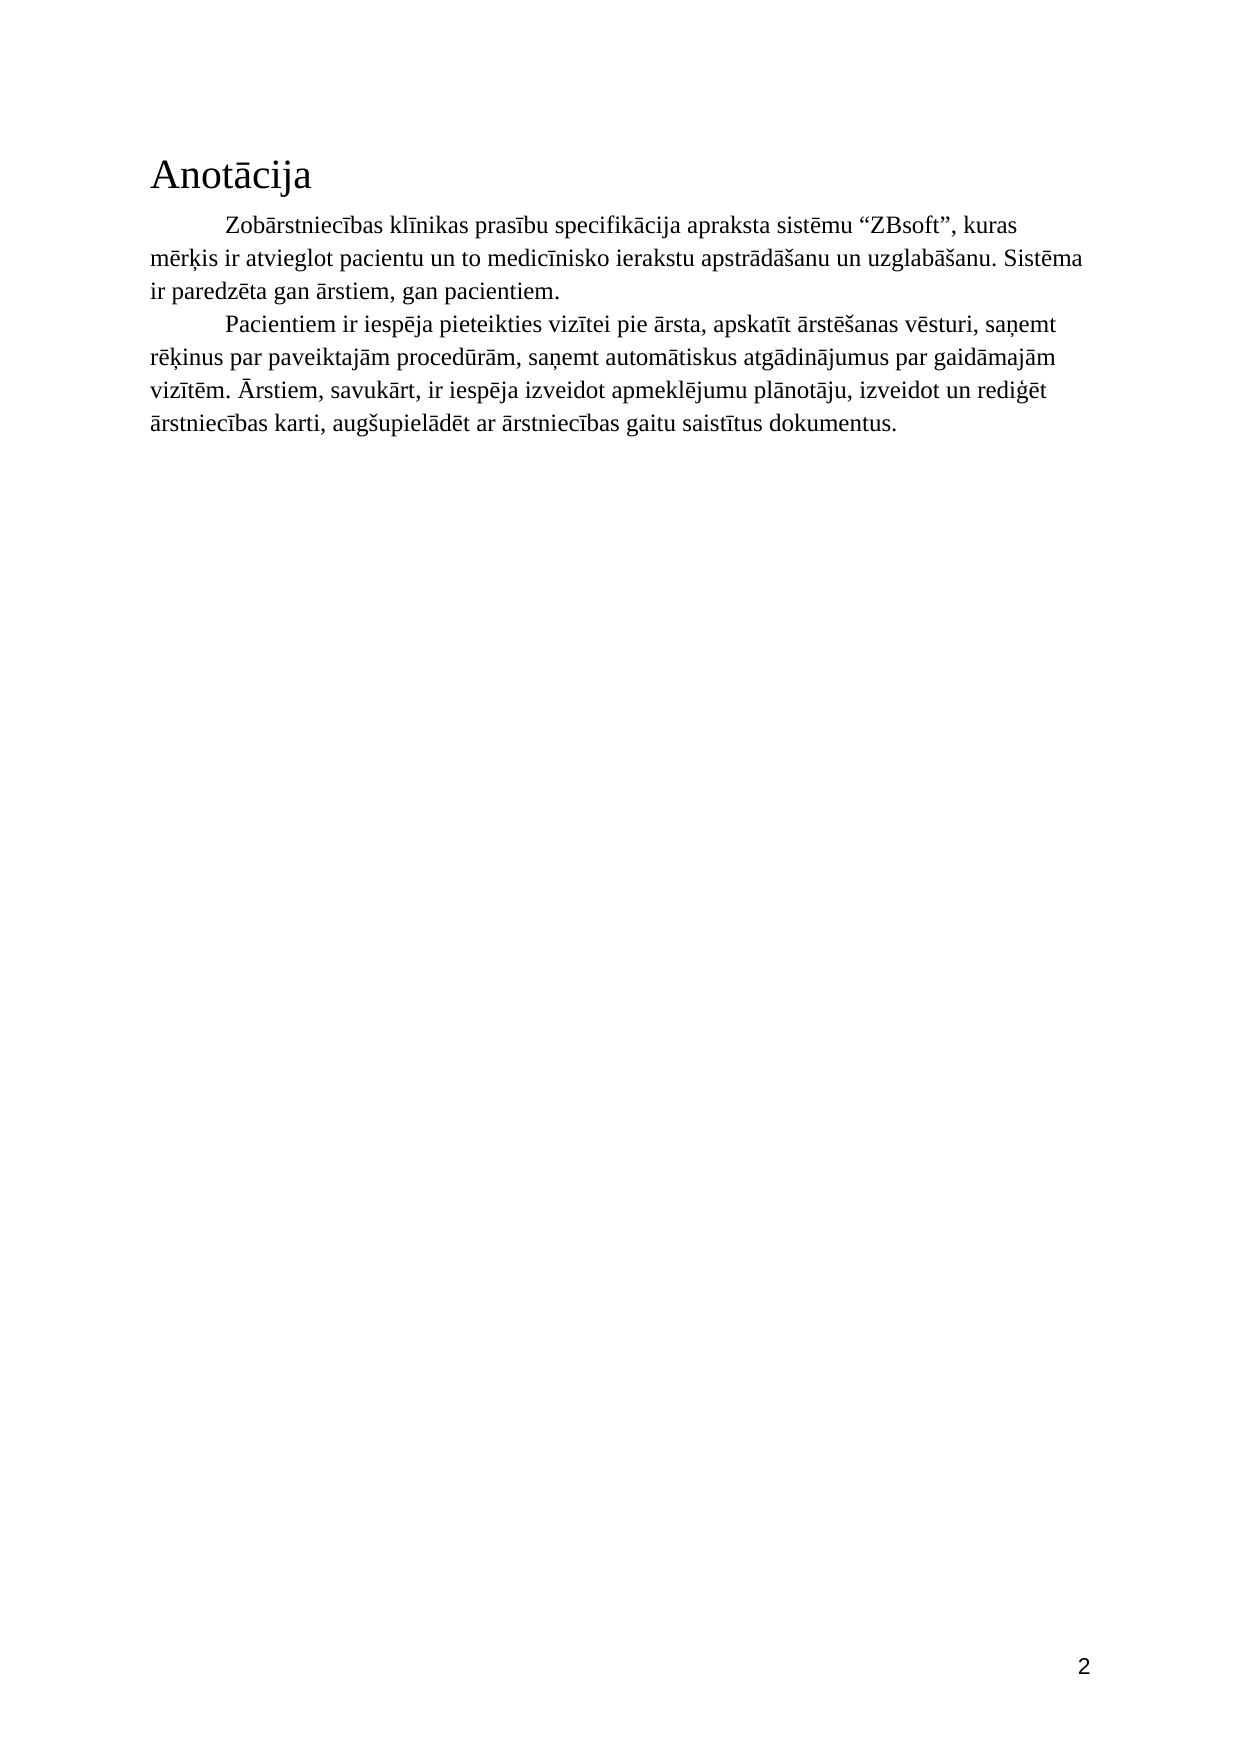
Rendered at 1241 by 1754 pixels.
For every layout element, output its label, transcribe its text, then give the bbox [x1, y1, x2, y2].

text Zobārstniecības klīnikas prasību specifikācija apraksta sistēmu “ZBsoft”, kuras mērķis ir atvieglot pacientu un to medicīnisko ierakstu apstrādāšanu un uzglabāšanu. Sistēma ir paredzēta gan ārstiem, gan pacientiem. [150, 210, 1090, 305]
text Pacientiem ir iespēja pieteikties vizītei pie ārsta, apskatīt ārstēšanas vēsturi, saņemt rēķinus par paveiktajām procedūrām, saņemt automātiskus atgādinājumus par gaidāmajām vizītēm. Ārstiem, savukārt, ir iespēja izveidot apmeklējumu plānotāju, izveidot un rediģēt ārstniecības karti, augšupielādēt ar ārstniecības gaitu saistītus dokumentus. [150, 309, 1090, 437]
subtitle Anotācija [150, 150, 1090, 198]
